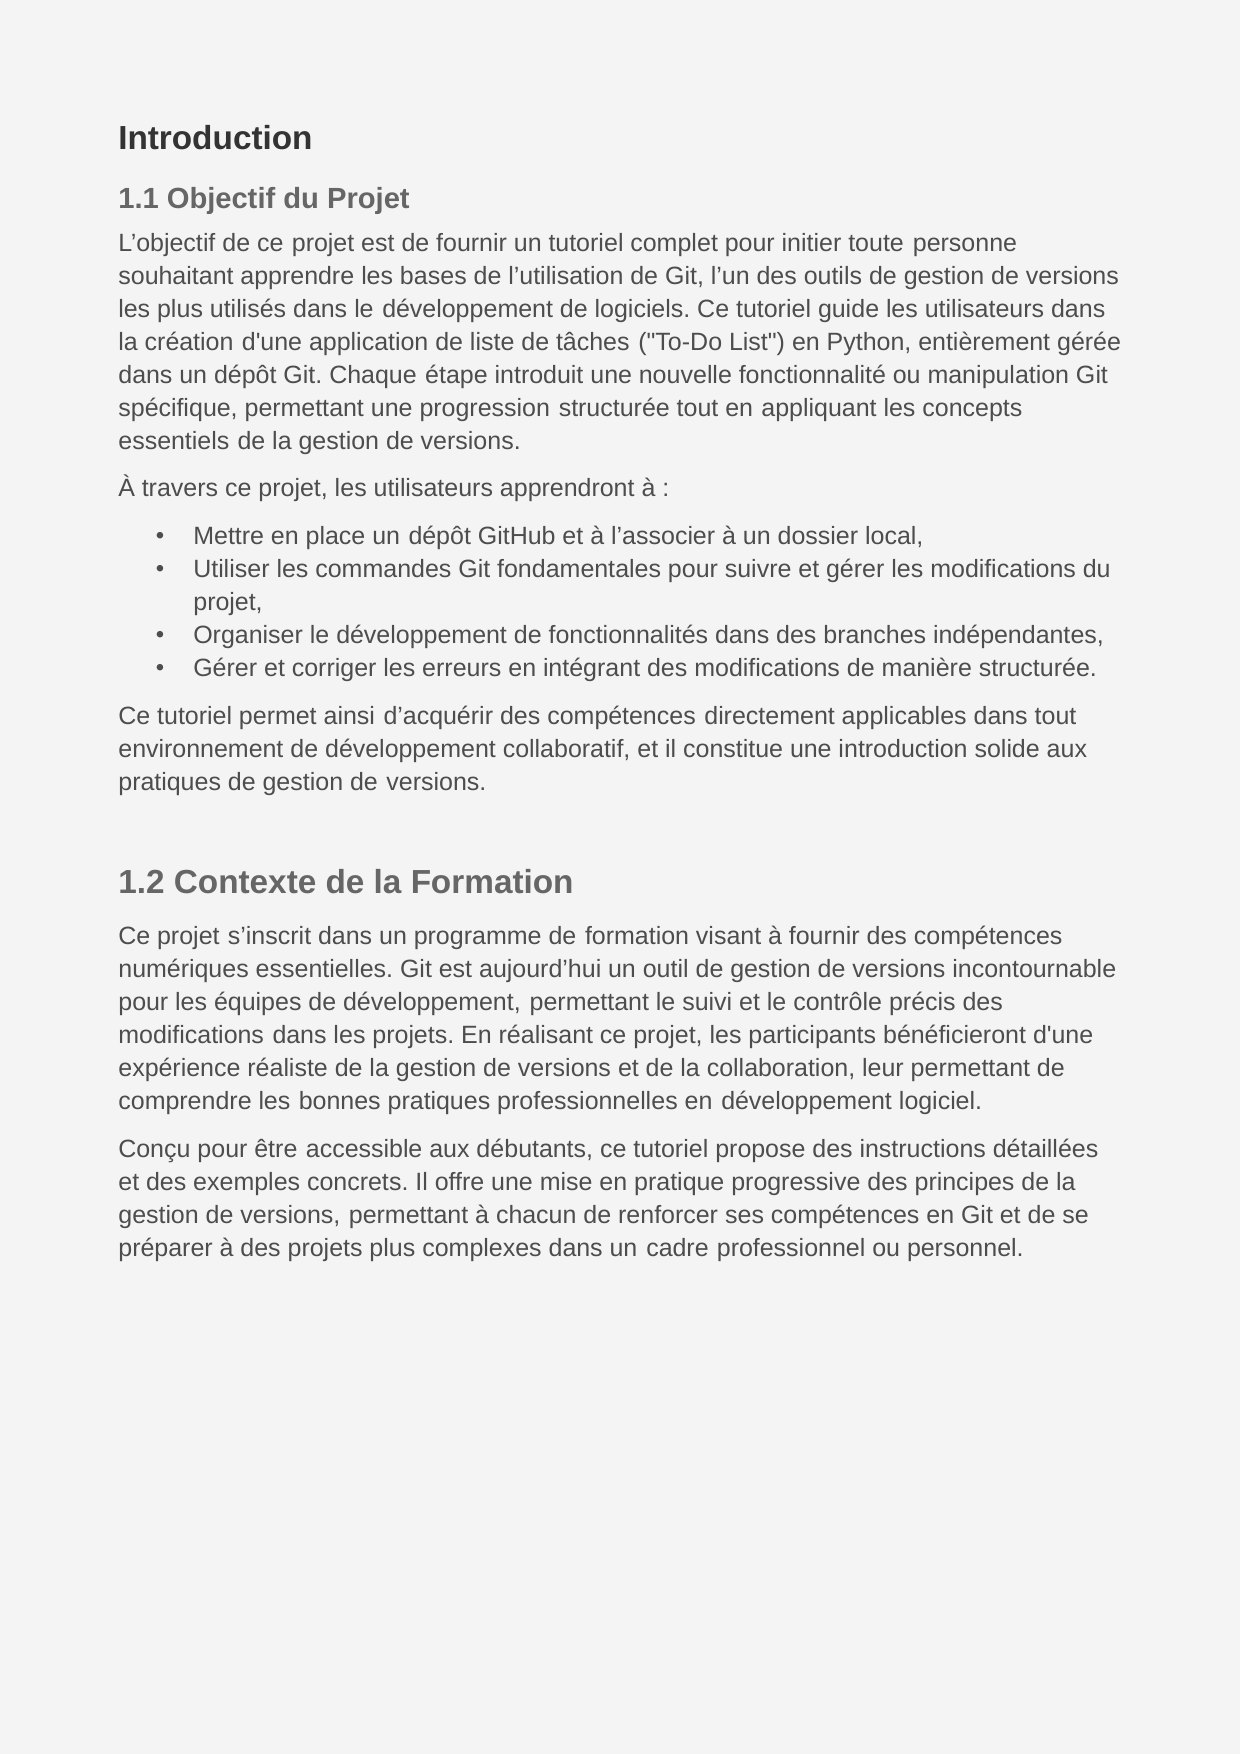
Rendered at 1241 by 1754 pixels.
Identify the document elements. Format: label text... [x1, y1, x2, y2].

text Ce projet s’inscrit dans un programme de formation visant à fournir des compétences numériques essentielles. Git est aujourd’hui un outil de gestion de versions incontournable pour les équipes de développement, permettant le suivi et le contrôle précis des modifications dans les projets. En réalisant ce projet, les participants bénéficieront d'une expérience réaliste de la gestion de versions et de la collaboration, leur permettant de comprendre les bonnes pratiques professionnelles en développement logiciel. [118, 921, 1122, 1115]
text Ce tutoriel permet ainsi d’acquérir des compétences directement applicables dans tout environnement de développement collaboratif, et il constitue une introduction solide aux pratiques de gestion de versions. [118, 701, 1122, 796]
subtitle Introduction [118, 118, 1122, 157]
text L’objectif de ce projet est de fournir un tutoriel complet pour initier toute personne souhaitant apprendre les bases de l’utilisation de Git, l’un des outils de gestion de versions les plus utilisés dans le développement de logiciels. Ce tutoriel guide les utilisateurs dans la création d'une application de liste de tâches ("To-Do List") en Python, entièrement gérée dans un dépôt Git. Chaque étape introduit une nouvelle fonctionnalité ou manipulation Git spécifique, permettant une progression structurée tout en appliquant les concepts essentiels de la gestion de versions. [118, 228, 1122, 454]
list Utiliser les commandes Git fondamentales pour suivre et gérer les modifications du projet, [156, 554, 1122, 616]
text À travers ce projet, les utilisateurs apprendront à : [118, 473, 1122, 502]
list Gérer et corriger les erreurs en intégrant des modifications de manière structurée. [156, 653, 1122, 682]
text Conçu pour être accessible aux débutants, ce tutoriel propose des instructions détaillées et des exemples concrets. Il offre une mise en pratique progressive des principes de la gestion de versions, permettant à chacun de renforcer ses compétences en Git et de se préparer à des projets plus complexes dans un cadre professionnel ou personnel. [118, 1134, 1122, 1262]
list Organiser le développement de fonctionnalités dans des branches indépendantes, [156, 620, 1122, 649]
list Mettre en place un dépôt GitHub et à l’associer à un dossier local, [156, 521, 1122, 550]
subtitle 1.1 Objectif du Projet [118, 182, 1122, 215]
text 1.2 Contexte de la Formation [118, 862, 1122, 901]
